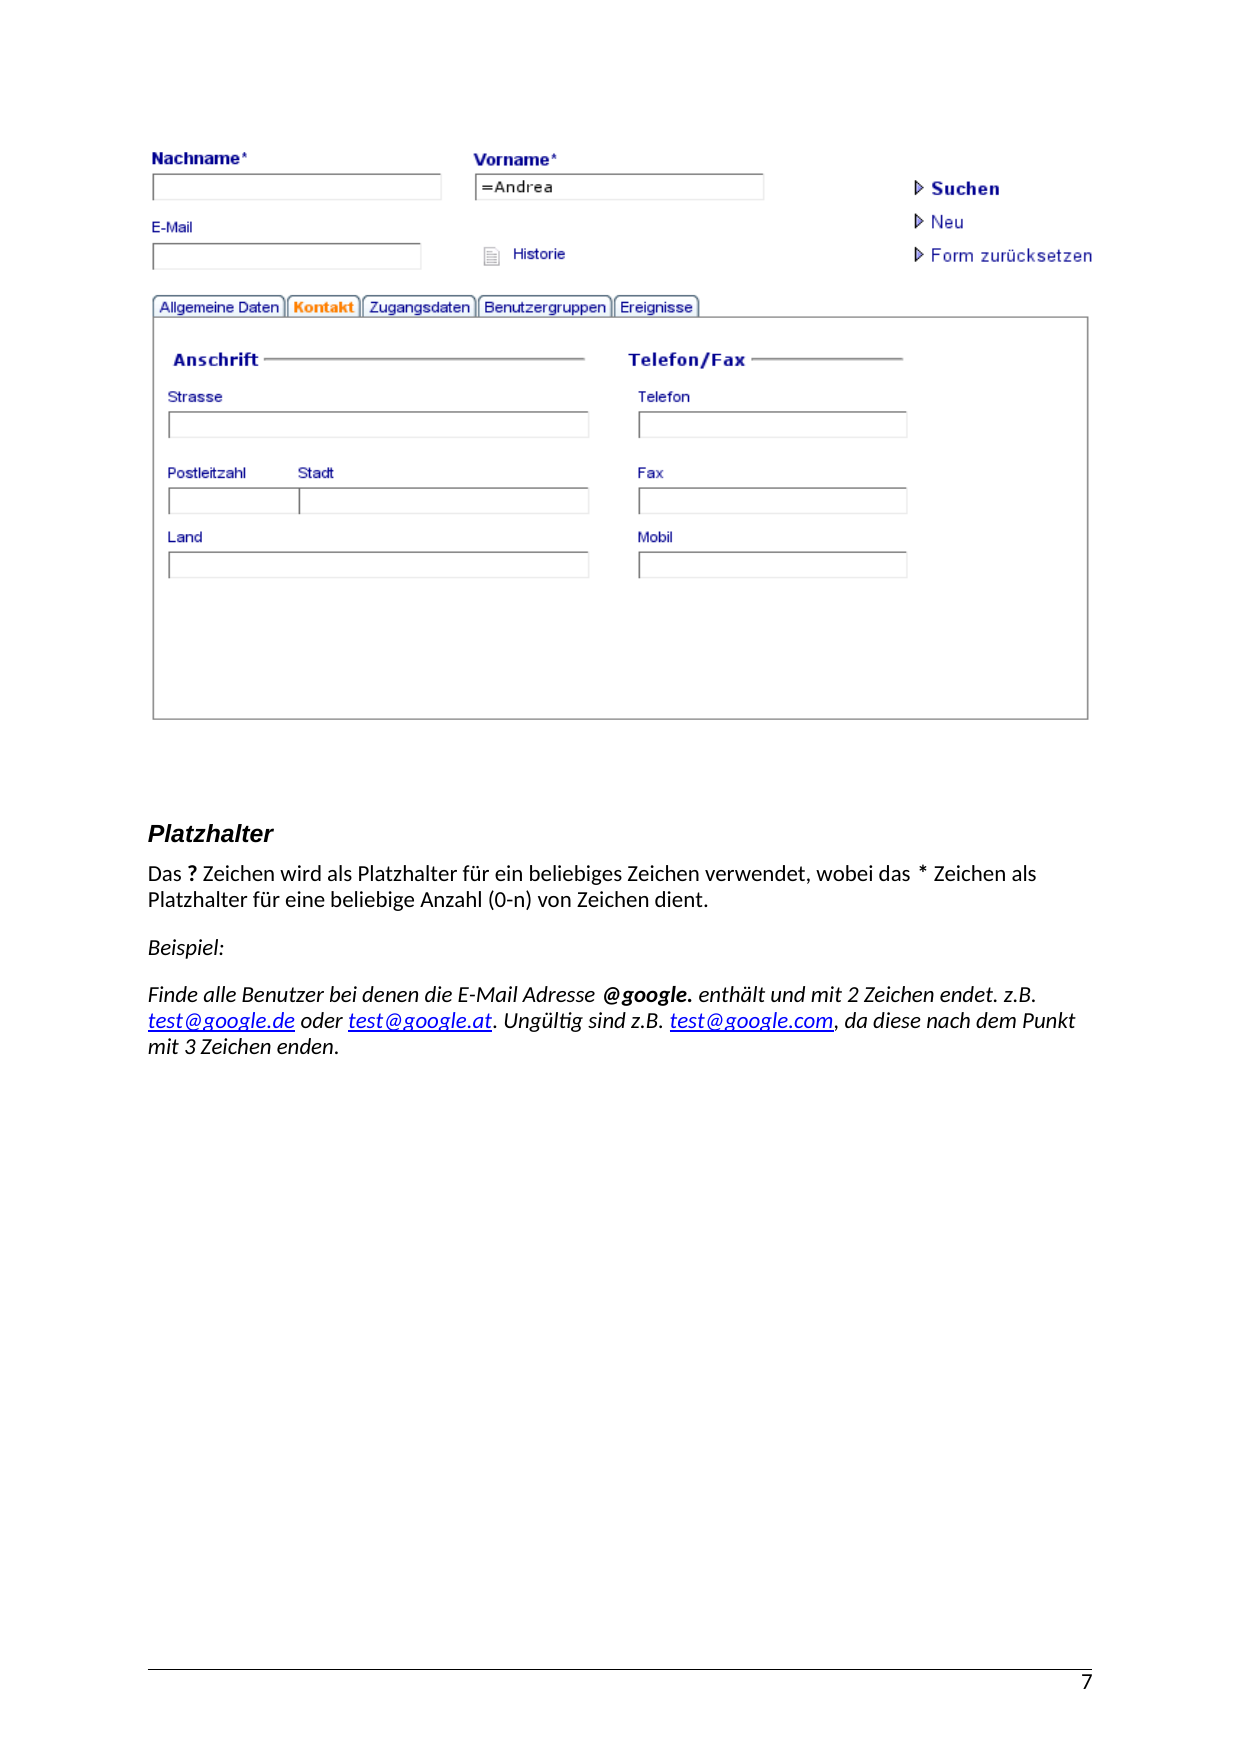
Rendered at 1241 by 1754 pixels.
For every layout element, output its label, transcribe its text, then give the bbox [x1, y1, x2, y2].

text Finde alle Benutzer bei denen die E-Mail Adresse @google. enthält und mit 2 Zeichen endet. z.B. test@google.de oder test@google.at. Ungültig sind z.B. test@google.com, da diese nach dem Punkt mit 3 Zeichen enden. [148, 985, 1092, 1061]
subtitle Platzhalter [148, 820, 1092, 848]
picture [147, 147, 1093, 724]
text Beispiel: [148, 938, 1092, 961]
text Das ? Zeichen wird als Platzhalter für ein beliebiges Zeichen verwendet, wobei das * Zeichen als Platzhalter für eine beliebige Anzahl (0-n) von Zeichen dient. [148, 864, 1092, 913]
